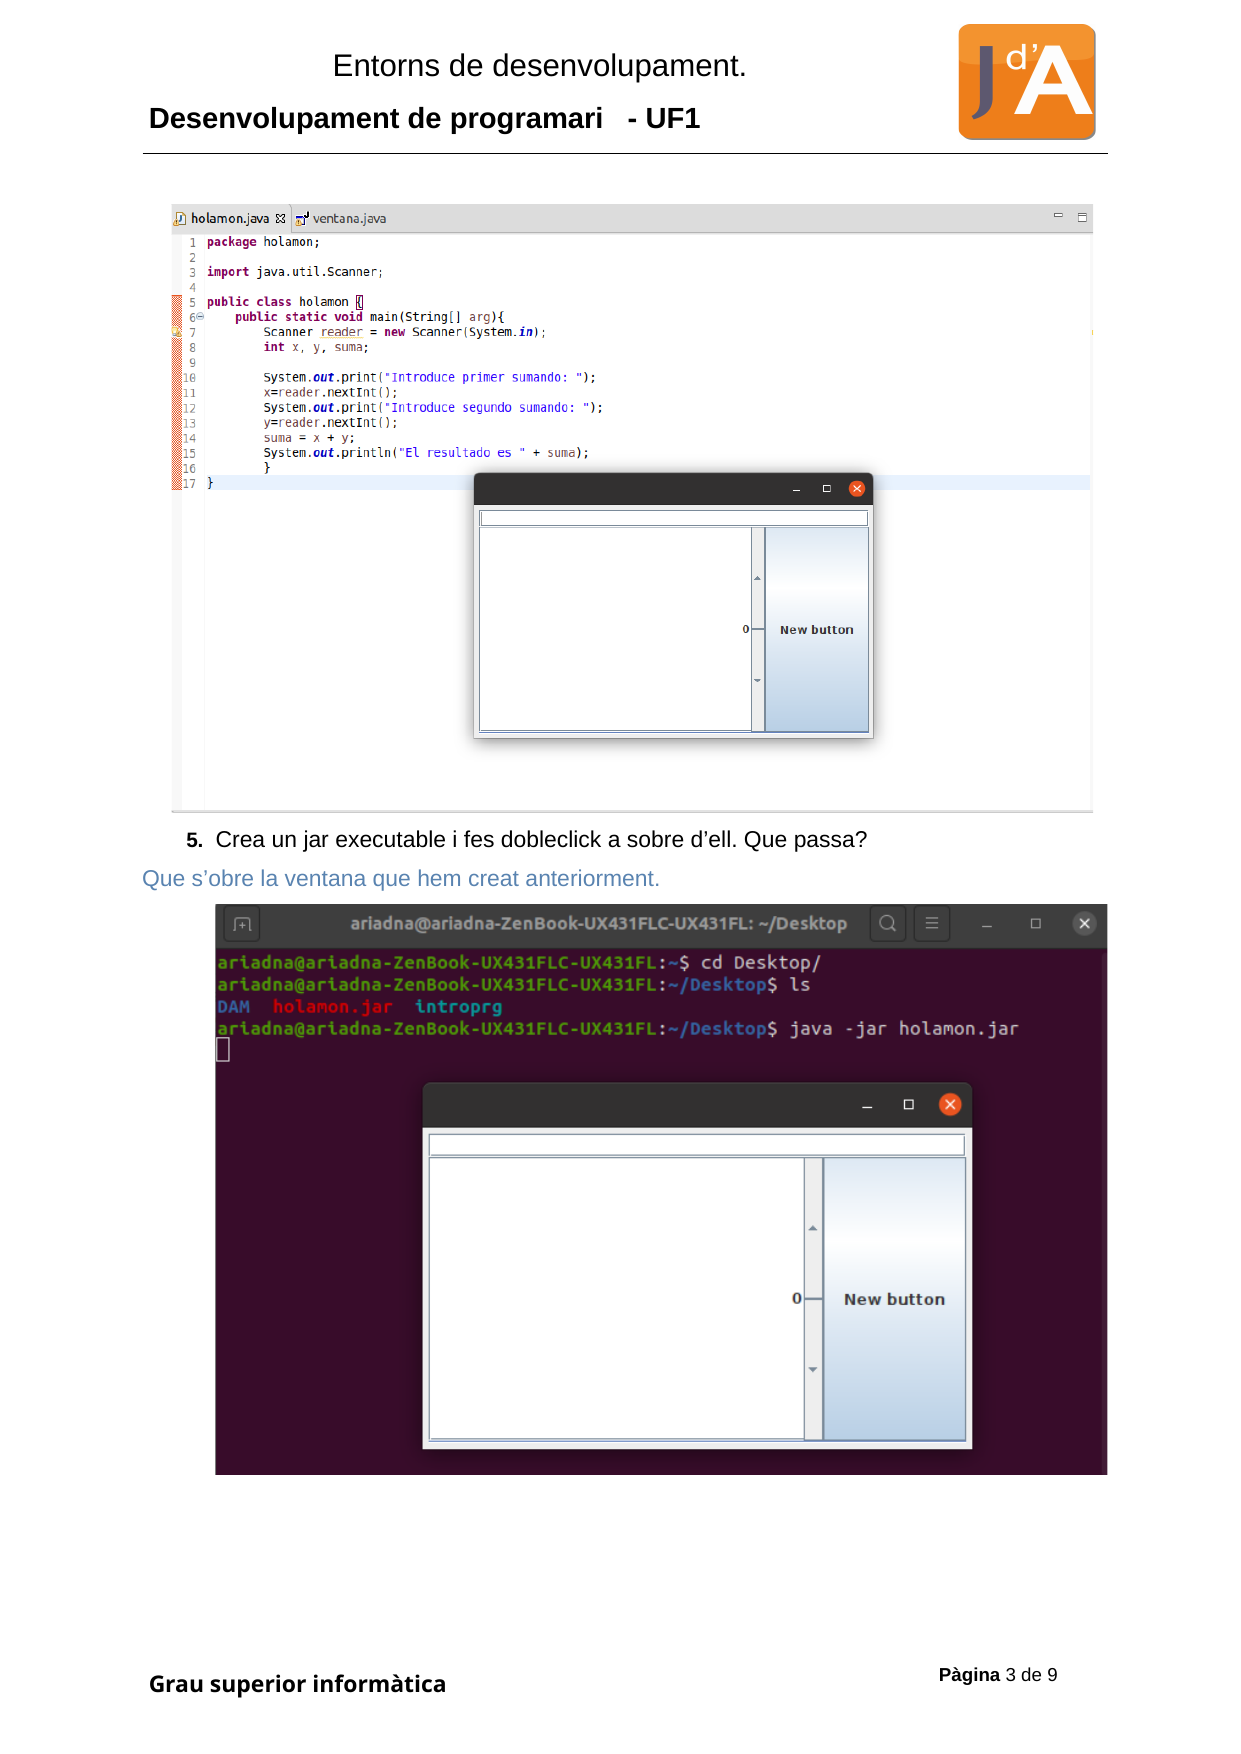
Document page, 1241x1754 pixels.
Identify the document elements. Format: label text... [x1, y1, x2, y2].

list Crea un jar executable i fes dobleclick a sobre d’ell. Que passa? [186, 508, 1107, 852]
text Que s’obre la ventana que hem creat anteriorment. [142, 865, 1107, 891]
picture [215, 904, 1108, 1475]
picture [171, 204, 1094, 813]
picture [958, 24, 1096, 140]
